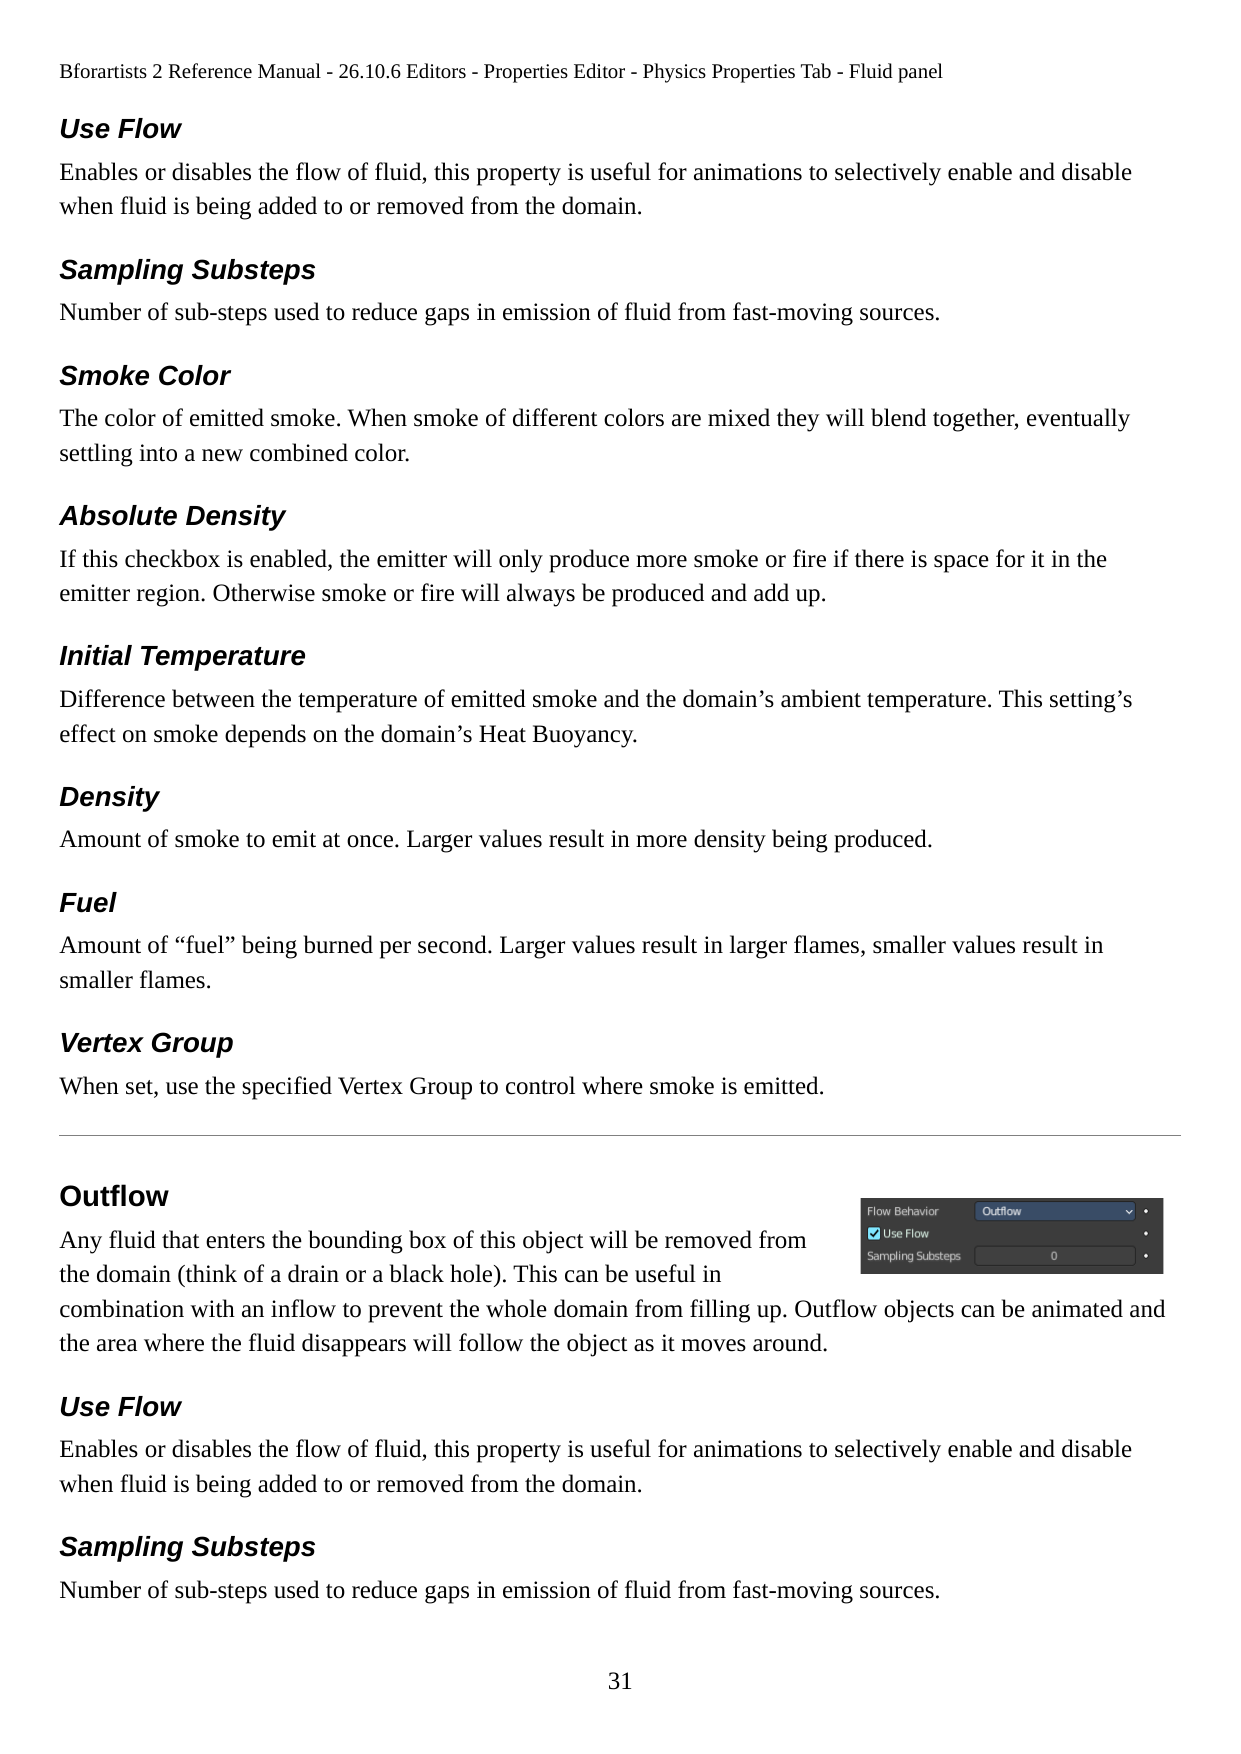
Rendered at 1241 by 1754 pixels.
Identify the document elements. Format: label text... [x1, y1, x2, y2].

picture [860, 1198, 1164, 1274]
subtitle Smoke Color [59, 359, 1181, 391]
subtitle Outflow [59, 1179, 1181, 1212]
subtitle Use Flow [59, 1390, 1181, 1422]
text Difference between the temperature of emitted smoke and the domain’s ambient temperature. This setting’s effect on smoke depends on the domain’s Heat Buoyancy. [59, 684, 1181, 747]
text Number of sub-steps used to reduce gaps in emission of fluid from fast-moving sources. [59, 297, 1181, 326]
text Amount of “fuel” being burned per second. Larger values result in larger flames, smaller values result in smaller flames. [59, 931, 1181, 994]
subtitle Density [59, 780, 1181, 812]
text The color of emitted smoke. When smoke of different colors are mixed they will blend together, eventually settling into a new combined color. [59, 403, 1181, 467]
text Any fluid that enters the bounding box of this object will be removed from the domain (think of a drain or a black hole). This can be useful in combination with an inflow to prevent the whole domain from filling up. Outflow objects can be animated and the area where the fluid disappears will follow the object as it moves around. [59, 1225, 1181, 1357]
subtitle Sampling Substeps [59, 1530, 1181, 1562]
subtitle Use Flow [59, 113, 1181, 144]
subtitle Vertex Group [59, 1027, 1181, 1058]
text Amount of smoke to emit at once. Larger values result in more density being produced. [59, 824, 1181, 853]
subtitle Absolute Density [59, 499, 1181, 531]
subtitle Sampling Substeps [59, 253, 1181, 285]
subtitle Fuel [59, 886, 1181, 918]
subtitle Initial Temperature [59, 640, 1181, 672]
text When set, use the specified Vertex Group to control where smoke is emitted. [59, 1071, 1181, 1100]
text Number of sub-steps used to reduce gaps in emission of fluid from fast-moving sources. [59, 1575, 1181, 1603]
text If this checkbox is enabled, the emitter will only produce more smoke or fire if there is space for it in the emitter region. Otherwise smoke or fire will always be produced and add up. [59, 544, 1181, 607]
text Enables or disables the flow of fluid, this property is useful for animations to selectively enable and disable when fluid is being added to or removed from the domain. [59, 157, 1181, 220]
text Enables or disables the flow of fluid, this property is useful for animations to selectively enable and disable when fluid is being added to or removed from the domain. [59, 1434, 1181, 1498]
